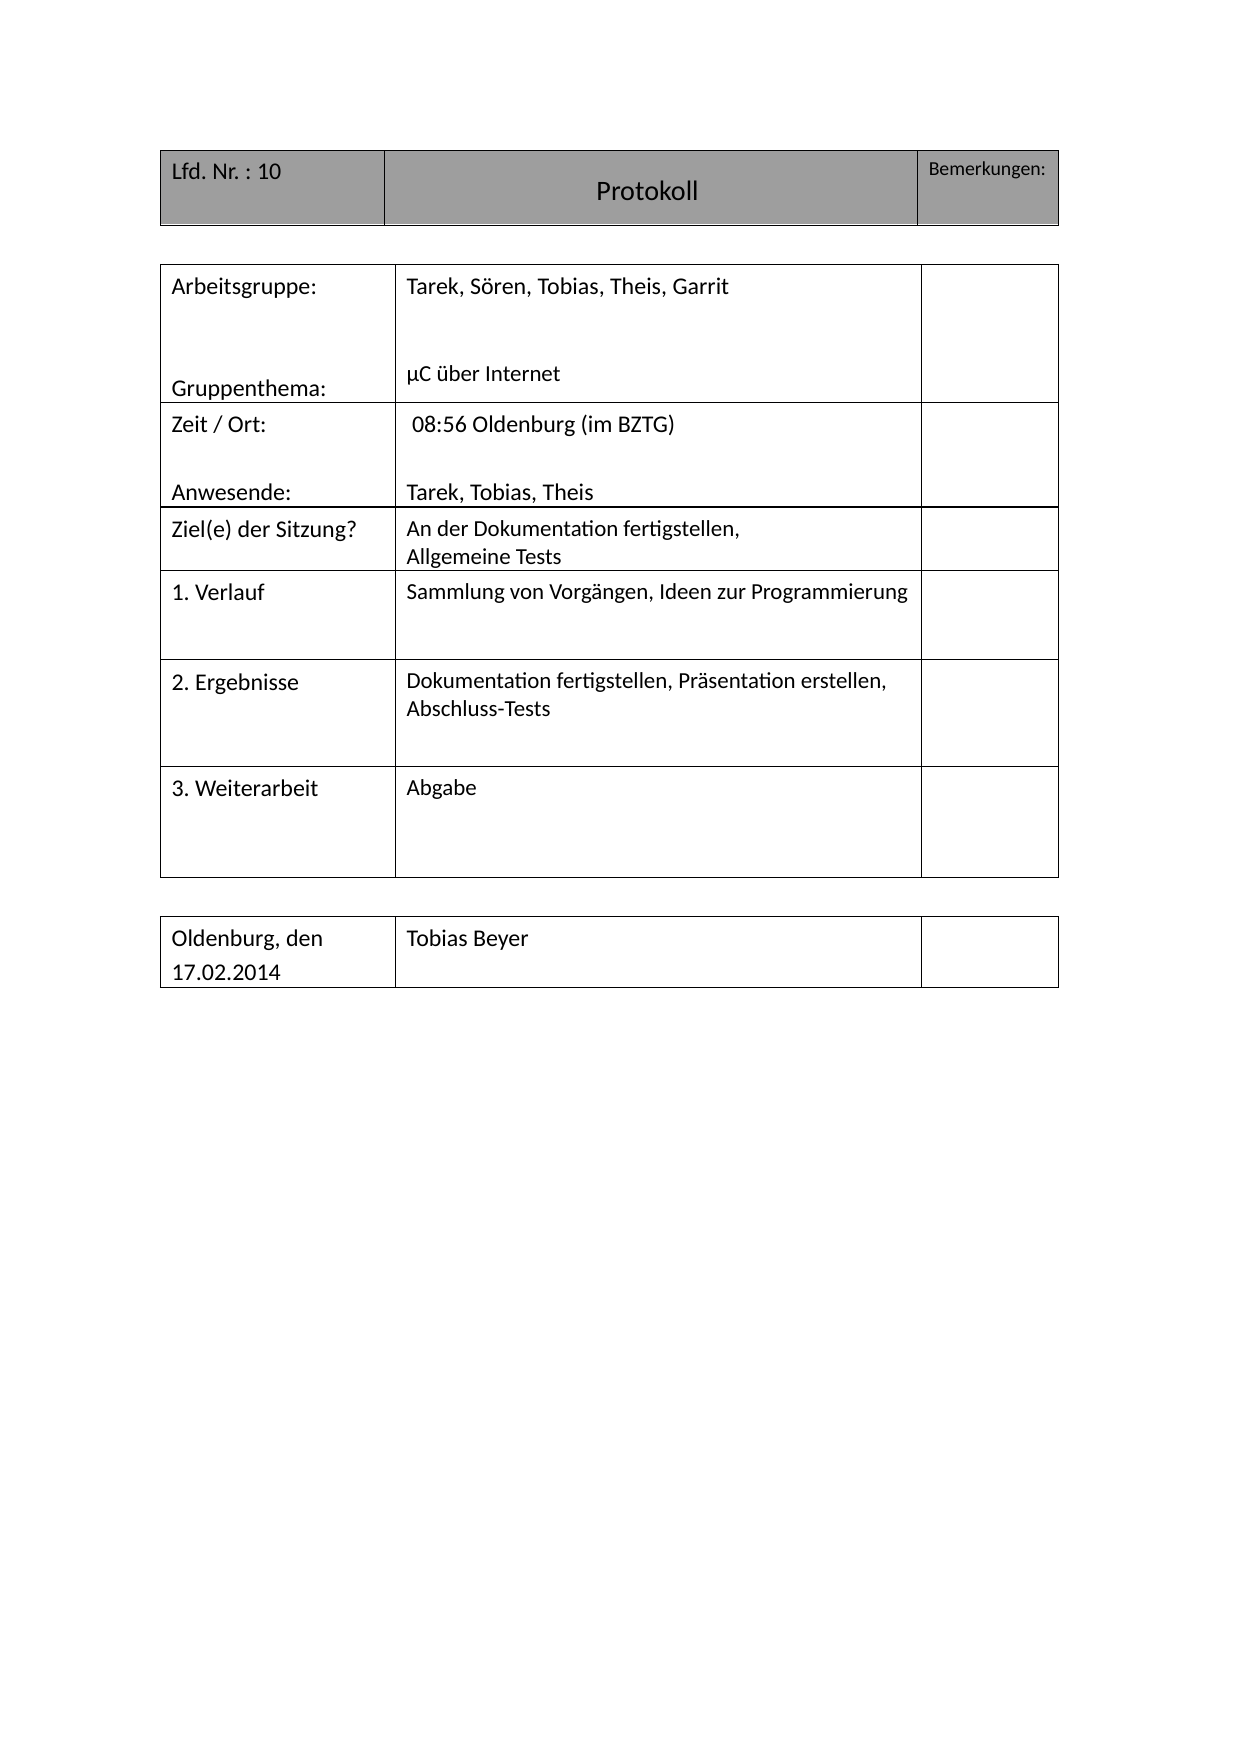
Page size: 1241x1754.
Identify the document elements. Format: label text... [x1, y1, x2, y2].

table_cell Sammlung von Vorgängen, Ideen zur Programmierung [396, 571, 921, 659]
table_cell Ziel(e) der Sitzung? [161, 508, 395, 570]
table_cell Dokumentation fertigstellen, Präsentation erstellen, Abschluss-Tests [396, 660, 921, 766]
table_cell [922, 660, 1058, 766]
table_cell 3. Weiterarbeit [161, 767, 395, 877]
table_cell [922, 767, 1058, 877]
table_cell 2. Ergebnisse [161, 660, 395, 766]
table_cell [922, 508, 1058, 570]
table_header Tarek, Sören, Tobias, Theis, Garrit µC über Internet [396, 265, 921, 402]
table_header Lfd. Nr. : 10 [161, 151, 384, 224]
table_header Bemerkungen: [918, 151, 1058, 224]
table_header [922, 917, 1058, 987]
table_header Tobias Beyer [396, 917, 921, 987]
table_cell Zeit / Ort: Anwesende: [161, 403, 395, 506]
table_header Protokoll [385, 151, 917, 224]
table_cell An der Dokumentation fertigstellen, Allgemeine Tests [396, 508, 921, 570]
table_header [922, 265, 1058, 402]
table_cell [922, 571, 1058, 659]
table_header Oldenburg, den 17.02.2014 [161, 917, 395, 987]
table_cell 1. Verlauf [161, 571, 395, 659]
table_header Arbeitsgruppe: Gruppenthema: [161, 265, 395, 402]
table_cell [922, 403, 1058, 506]
table_cell Abgabe [396, 767, 921, 877]
table_cell 08:56 Oldenburg (im BZTG) Tarek, Tobias, Theis [396, 403, 921, 506]
